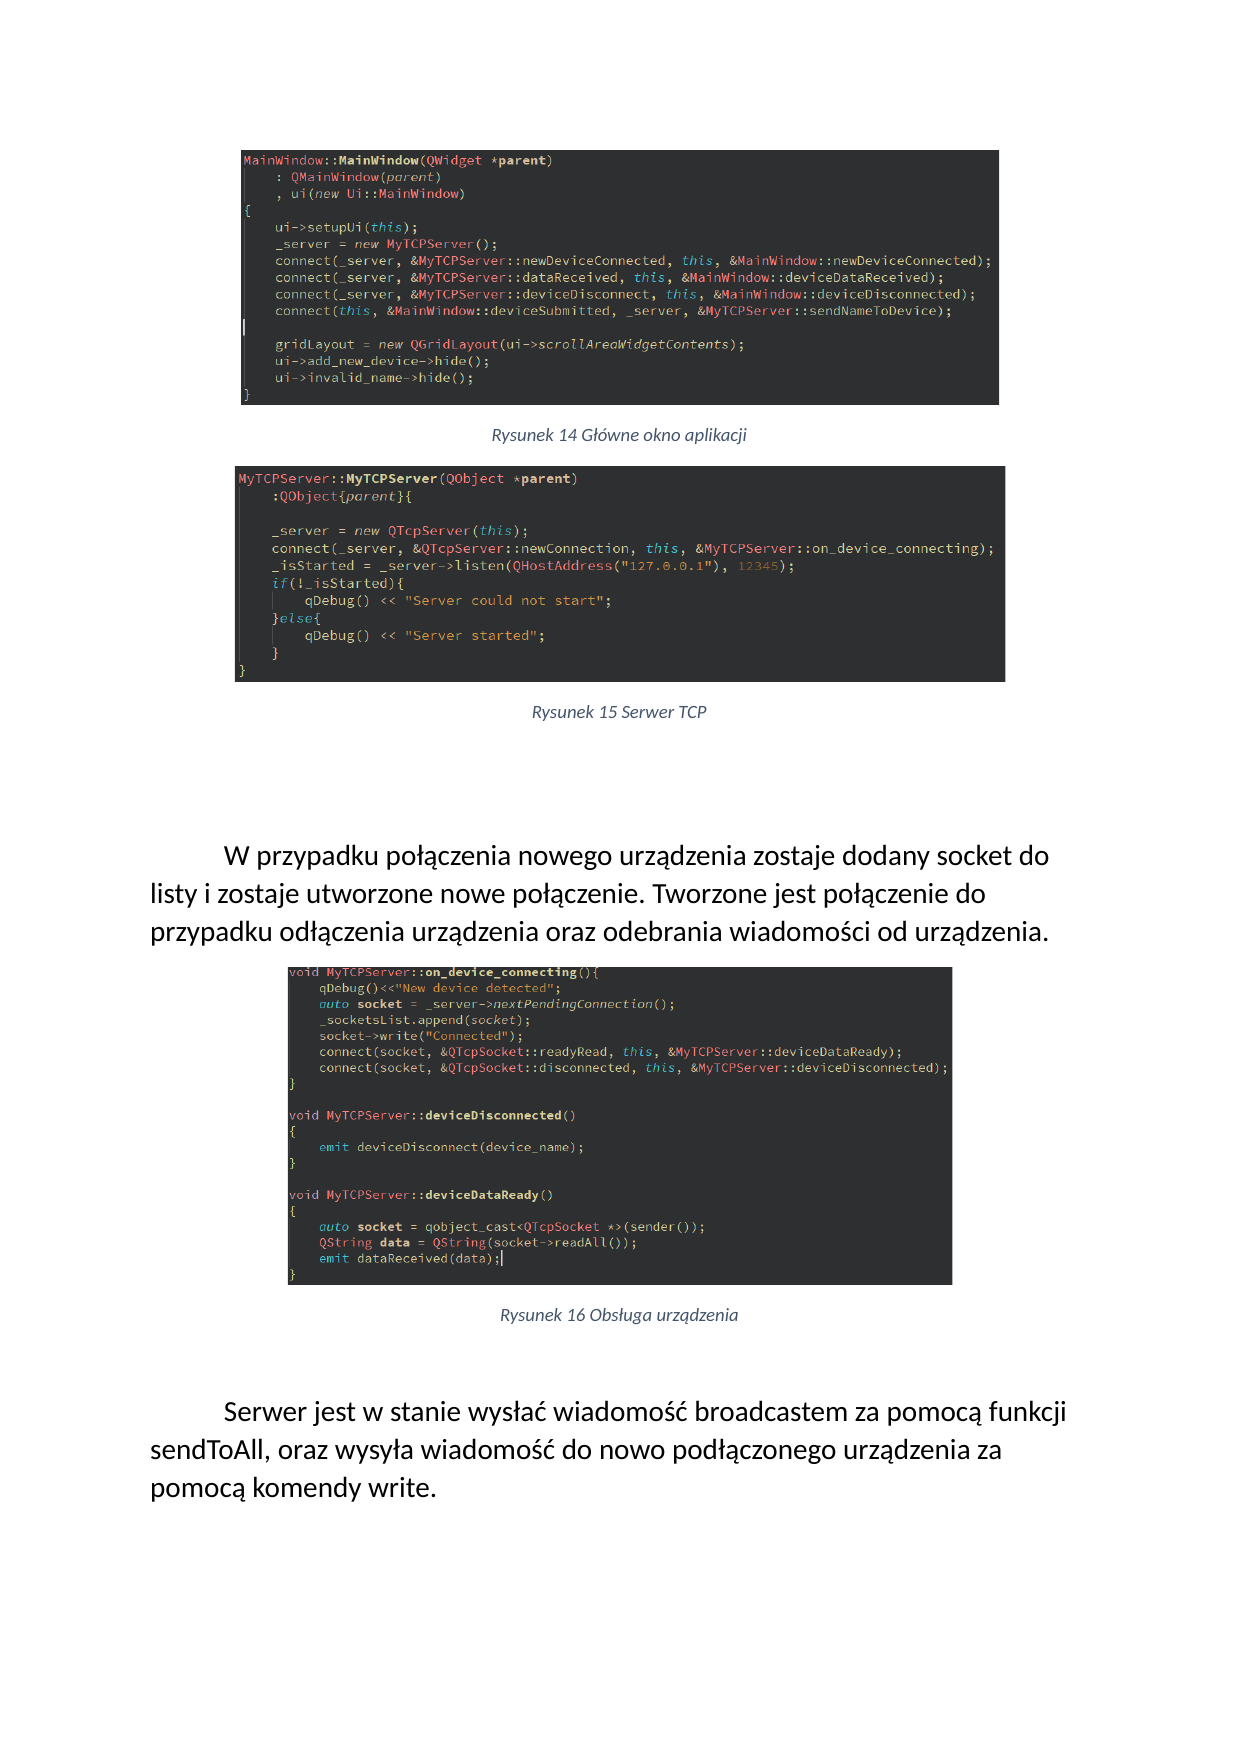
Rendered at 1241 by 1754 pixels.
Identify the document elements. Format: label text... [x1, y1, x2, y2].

text Rysunek 16 Obsługa urządzenia [150, 1303, 1090, 1326]
text Rysunek 15 Serwer TCP [150, 700, 1090, 723]
text Rysunek 14 Główne okno aplikacji [150, 423, 1090, 446]
text Serwer jest w stanie wysłać wiadomość broadcastem za pomocą funkcji sendToAll, oraz wysyła wiadomość do nowo podłączonego urządzenia za pomocą komendy write. [150, 1393, 1090, 1505]
text W przypadku połączenia nowego urządzenia zostaje dodany socket do listy i zostaje utworzone nowe połączenie. Tworzone jest połączenie do przypadku odłączenia urządzenia oraz odebrania wiadomości od urządzenia. [150, 837, 1090, 949]
